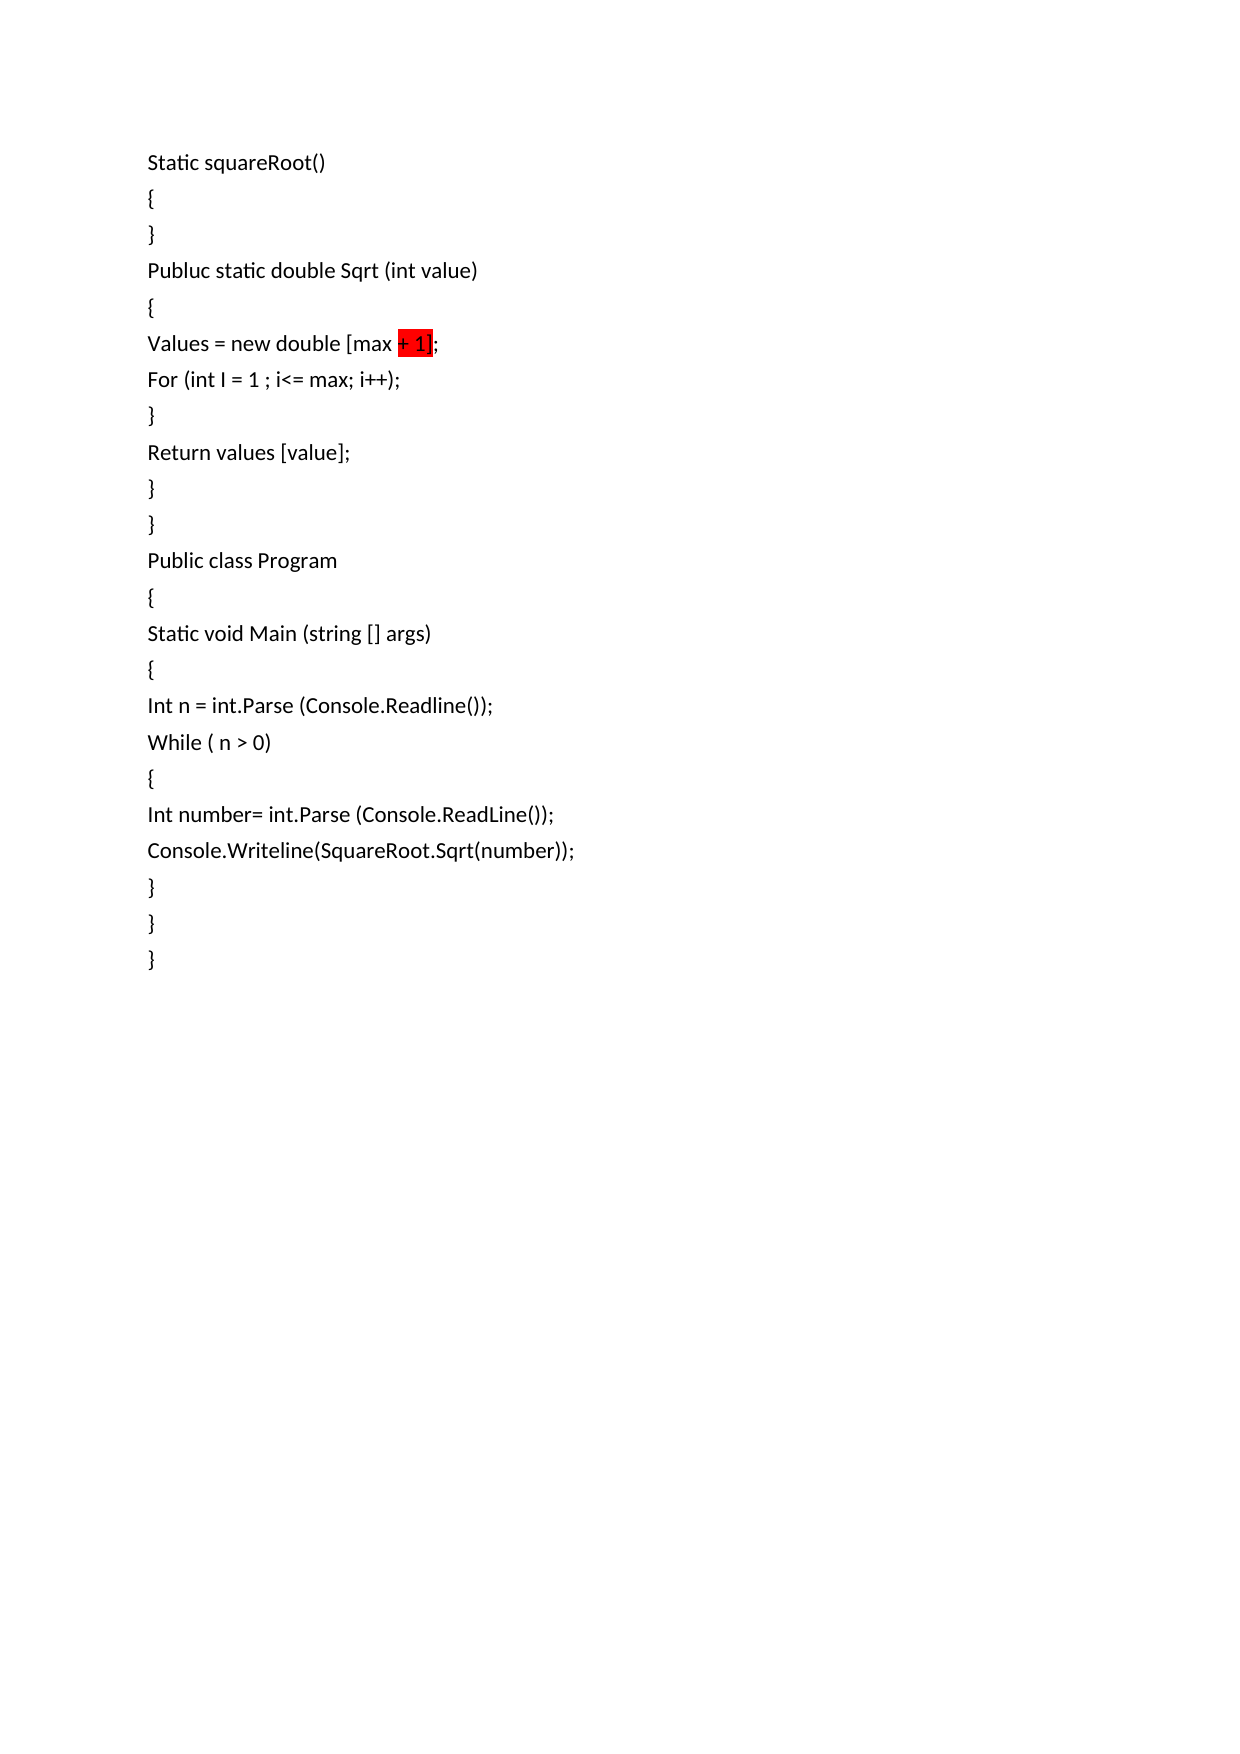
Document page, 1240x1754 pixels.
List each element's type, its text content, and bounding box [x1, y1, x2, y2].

text Static void Main (string [] args) [147, 619, 1093, 647]
text } [147, 401, 1093, 429]
text Int number= int.Parse (Console.ReadLine()); [147, 800, 1093, 828]
text While ( n > 0) [147, 728, 1093, 756]
text { [147, 184, 1093, 212]
text } [147, 945, 1093, 973]
text } [147, 510, 1093, 538]
text { [147, 293, 1093, 321]
text } [147, 220, 1093, 248]
text Console.Writeline(SquareRoot.Sqrt(number)); [147, 836, 1093, 864]
text Return values [value]; [147, 438, 1093, 466]
text } [147, 873, 1093, 901]
text { [147, 583, 1093, 611]
text { [147, 764, 1093, 792]
text Values = new double [max + 1]; [147, 329, 1093, 357]
text } [147, 909, 1093, 937]
text Int n = int.Parse (Console.Readline()); [147, 691, 1093, 719]
text Public class Program [147, 546, 1093, 574]
text Publuc static double Sqrt (int value) [147, 256, 1093, 284]
text Static squareRoot() [147, 148, 1093, 176]
text { [147, 655, 1093, 683]
text For (int I = 1 ; i<= max; i++); [147, 365, 1093, 393]
text } [147, 474, 1093, 502]
